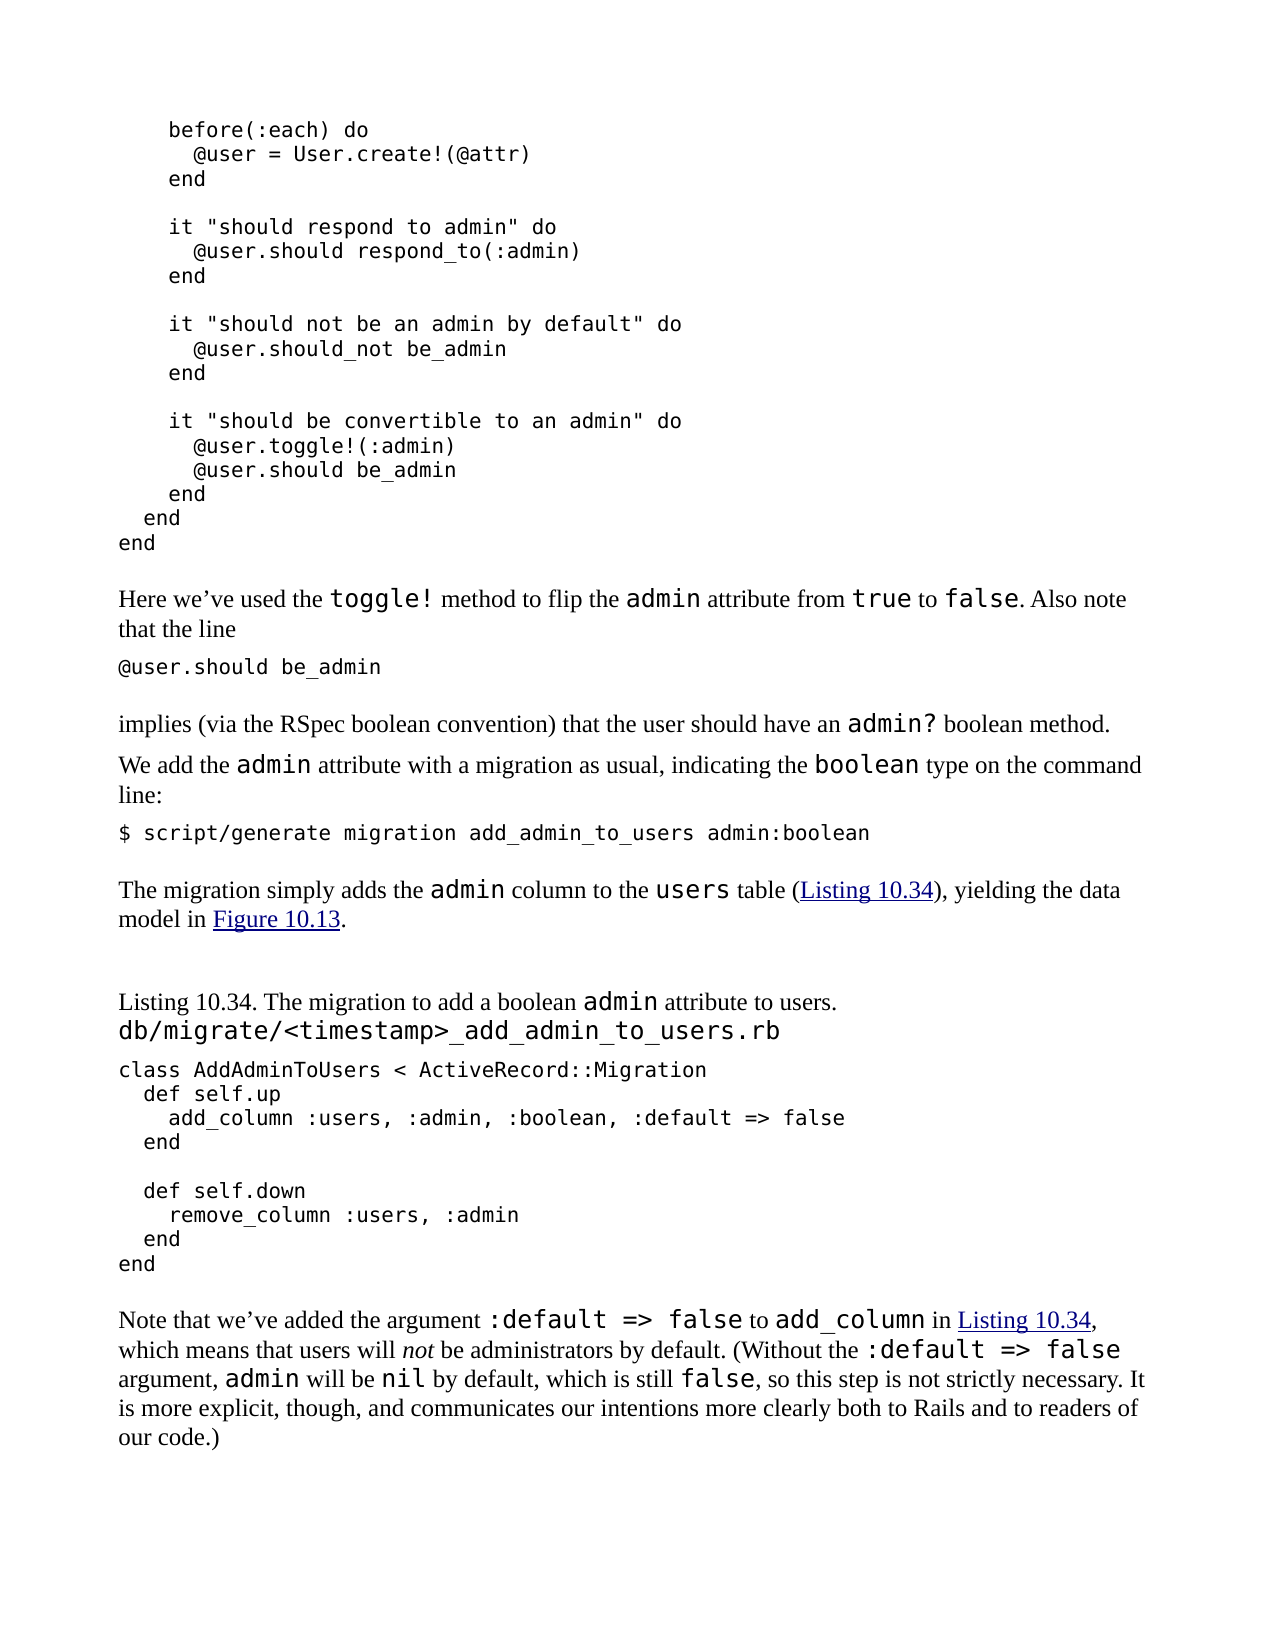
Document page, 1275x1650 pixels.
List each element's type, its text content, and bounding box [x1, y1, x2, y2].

text add_column :users, :admin, :boolean, :default => false [118, 1106, 1157, 1130]
text The migration simply adds the admin column to the users table (Listing 10.34), yielding the data model in Figure 10.13. [118, 875, 1157, 933]
text it "should be convertible to an admin" do [118, 409, 1157, 434]
text end [118, 506, 1157, 531]
text Note that we’ve added the argument :default => false to add_column in Listing 10.34, which means that users will not be administrators by default. (Without the :default => false argument, admin will be nil by default, which is still false, so this step is not strictly necessary. It is more explicit, though, and communicates our intentions more clearly both to Rails and to readers of our code.) [118, 1306, 1157, 1451]
text @user.should_not be_admin [118, 337, 1157, 361]
text end [118, 167, 1157, 191]
text @user = User.create!(@attr) [118, 142, 1157, 167]
text @user.toggle!(:admin) [118, 434, 1157, 458]
text before(:each) do [118, 118, 1157, 142]
text def self.up [118, 1082, 1157, 1106]
text Here we’ve used the toggle! method to flip the admin attribute from true to false. Also note that the line [118, 584, 1157, 642]
text it "should not be an admin by default" do [118, 312, 1157, 337]
text end [118, 1130, 1157, 1155]
text @user.should be_admin [118, 655, 1157, 679]
text $ script/generate migration add_admin_to_users admin:boolean [118, 821, 1157, 845]
text end [118, 482, 1157, 506]
text @user.should respond_to(:admin) [118, 239, 1157, 264]
text remove_column :users, :admin [118, 1203, 1157, 1227]
text We add the admin attribute with a migration as usual, indicating the boolean type on the command line: [118, 751, 1157, 808]
text class AddAdminToUsers < ActiveRecord::Migration [118, 1058, 1157, 1082]
text it "should respond to admin" do [118, 215, 1157, 239]
text def self.down [118, 1179, 1157, 1203]
text Listing 10.34. The migration to add a boolean admin attribute to users. db/migrate/<timestamp>_add_admin_to_users.rb [118, 987, 1157, 1045]
text implies (via the RSpec boolean convention) that the user should have an admin? boolean method. [118, 709, 1157, 738]
text end [118, 1227, 1157, 1252]
text end [118, 1252, 1157, 1276]
text end [118, 361, 1157, 385]
text end [118, 531, 1157, 555]
text @user.should be_admin [118, 458, 1157, 482]
text end [118, 264, 1157, 288]
